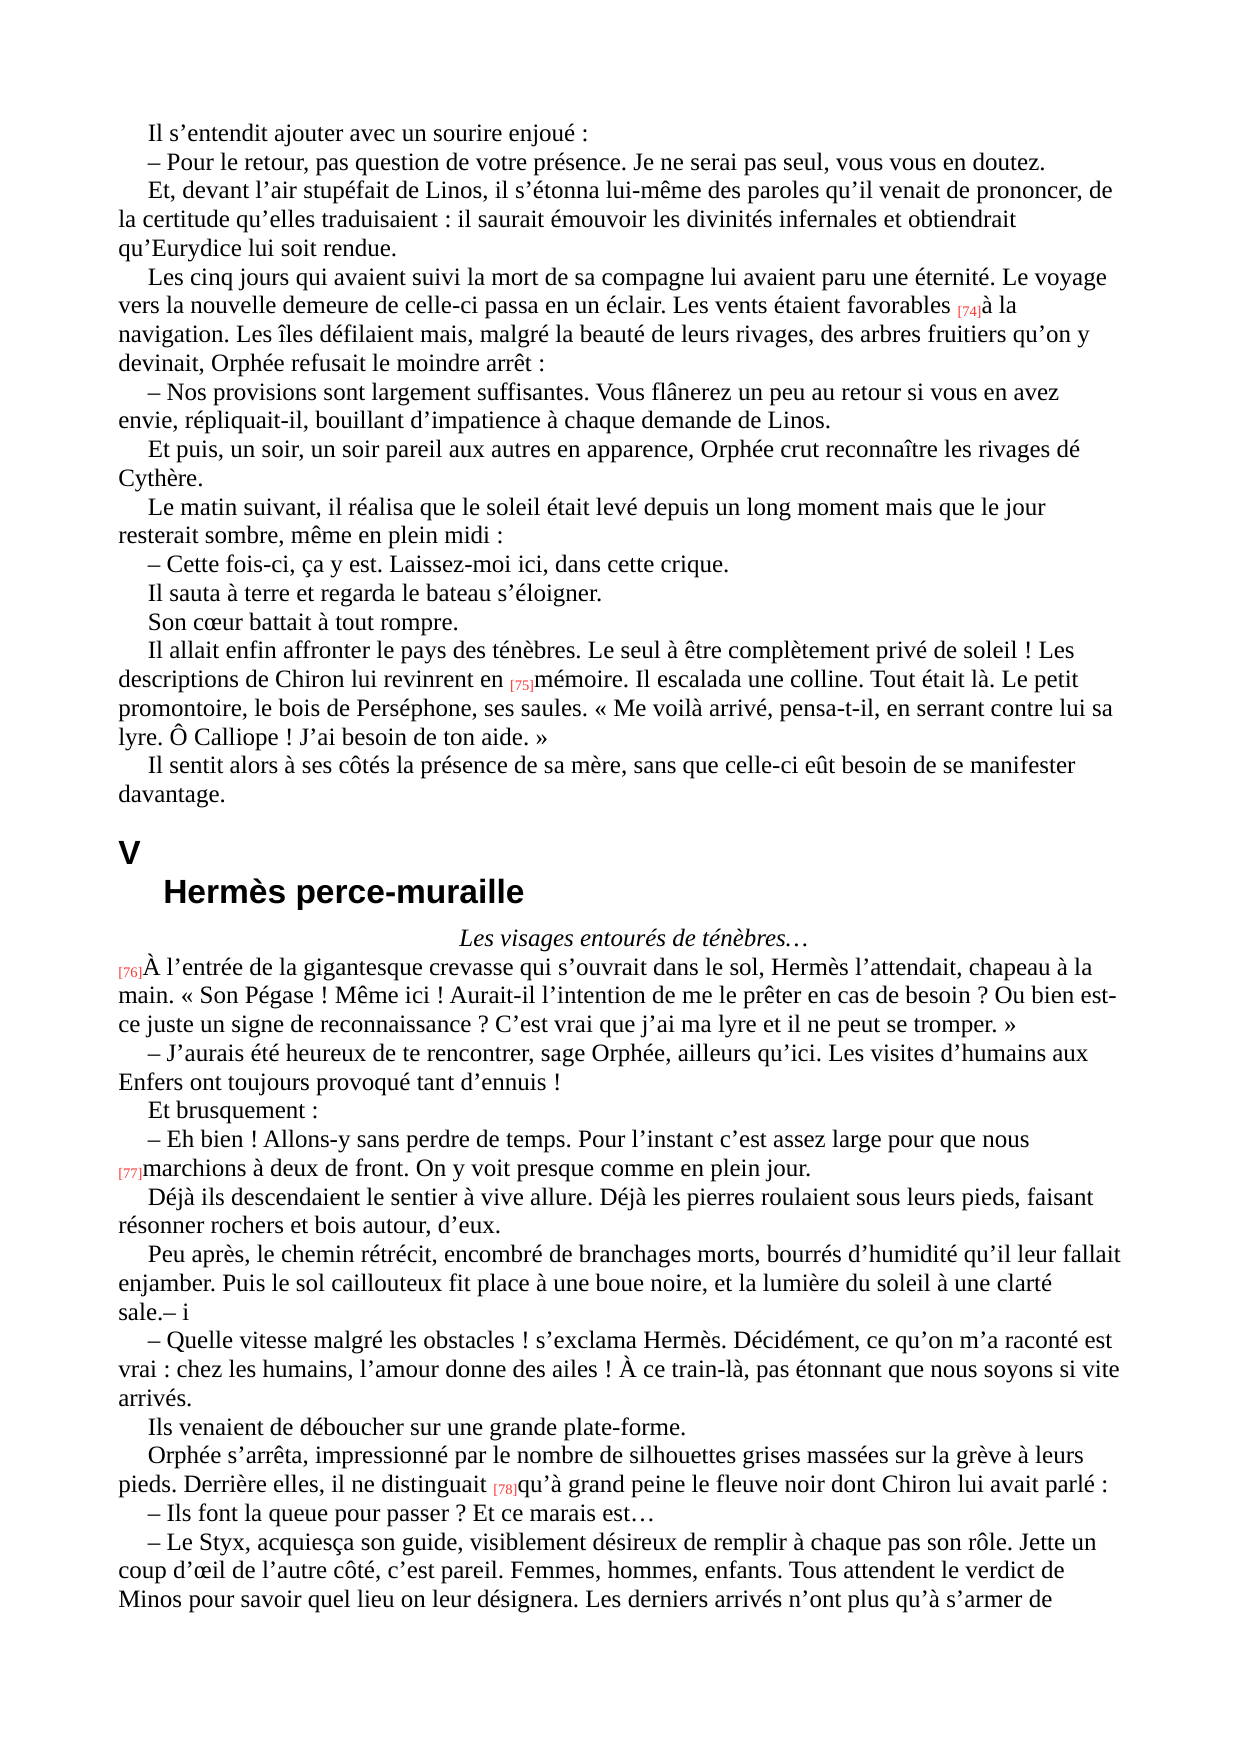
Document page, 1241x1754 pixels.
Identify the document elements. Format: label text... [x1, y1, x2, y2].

text Son cœur battait à tout rompre. [118, 607, 1122, 636]
text – Cette fois-ci, ça y est. Laissez-moi ici, dans cette crique. [118, 549, 1122, 578]
text Il allait enfin affronter le pays des ténèbres. Le seul à être complètement privé de soleil ! Les descriptions de Chiron lui revinrent en [75]mémoire. Il escalada une colline. Tout était là. Le petit promontoire, le bois de Perséphone, ses saules. « Me voilà arrivé, pensa-t-il, en serrant contre lui sa lyre. Ô Calliope ! J’ai besoin de ton aide. » [118, 636, 1122, 751]
text – Pour le retour, pas question de votre présence. Je ne serai pas seul, vous vous en doutez. [118, 147, 1122, 176]
text Et brusquement : [118, 1095, 1122, 1124]
text Il s’entendit ajouter avec un sourire enjoué : [118, 118, 1122, 147]
text Il sauta à terre et regarda le bateau s’éloigner. [118, 578, 1122, 607]
text Et puis, un soir, un soir pareil aux autres en apparence, Orphée crut reconnaître les rivages dé Cythère. [118, 434, 1122, 492]
text [76]À l’entrée de la gigantesque crevasse qui s’ouvrait dans le sol, Hermès l’attendait, chapeau à la main. « Son Pégase ! Même ici ! Aurait-il l’intention de me le prêter en cas de besoin ? Ou bien est-ce juste un signe de reconnaissance ? C’est vrai que j’ai ma lyre et il ne peut se tromper. » [118, 952, 1122, 1038]
text – Ils font la queue pour passer ? Et ce marais est… [118, 1498, 1122, 1527]
text Les visages entourés de ténèbres… [118, 923, 1122, 952]
text Peu après, le chemin rétrécit, encombré de branchages morts, bourrés d’humidité qu’il leur fallait enjamber. Puis le sol caillouteux fit place à une boue noire, et la lumière du soleil à une clarté sale.– i [118, 1239, 1122, 1325]
text Et, devant l’air stupéfait de Linos, il s’étonna lui-même des paroles qu’il venait de prononcer, de la certitude qu’elles traduisaient : il saurait émouvoir les divinités infernales et obtiendrait qu’Eurydice lui soit rendue. [118, 176, 1122, 262]
text – Quelle vitesse malgré les obstacles ! s’exclama Hermès. Décidément, ce qu’on m’a raconté est vrai : chez les humains, l’amour donne des ailes ! À ce train-là, pas étonnant que nous soyons si vite arrivés. [118, 1325, 1122, 1412]
text Orphée s’arrêta, impressionné par le nombre de silhouettes grises massées sur la grève à leurs pieds. Derrière elles, il ne distinguait [78]qu’à grand peine le fleuve noir dont Chiron lui avait parlé : [118, 1440, 1122, 1498]
text – Le Styx, acquiesça son guide, visiblement désireux de remplir à chaque pas son rôle. Jette un coup d’œil de l’autre côté, c’est pareil. Femmes, hommes, enfants. Tous attendent le verdict de Minos pour savoir quel lieu on leur désignera. Les derniers arrivés n’ont plus qu’à s’armer de [118, 1527, 1122, 1613]
text – J’aurais été heureux de te rencontrer, sage Orphée, ailleurs qu’ici. Les visites d’humains aux Enfers ont toujours provoqué tant d’ennuis ! [118, 1038, 1122, 1095]
text – Nos provisions sont largement suffisantes. Vous flânerez un peu au retour si vous en avez envie, répliquait-il, bouillant d’impatience à chaque demande de Linos. [118, 377, 1122, 434]
text Il sentit alors à ses côtés la présence de sa mère, sans que celle-ci eût besoin de se manifester davantage. [118, 751, 1122, 808]
subtitle V Hermès perce-muraille [118, 833, 1122, 910]
text Le matin suivant, il réalisa que le soleil était levé depuis un long moment mais que le jour resterait sombre, même en plein midi : [118, 492, 1122, 549]
text Déjà ils descendaient le sentier à vive allure. Déjà les pierres roulaient sous leurs pieds, faisant résonner rochers et bois autour, d’eux. [118, 1182, 1122, 1239]
text Les cinq jours qui avaient suivi la mort de sa compagne lui avaient paru une éternité. Le voyage vers la nouvelle demeure de celle-ci passa en un éclair. Les vents étaient favorables [74]à la navigation. Les îles défilaient mais, malgré la beauté de leurs rivages, des arbres fruitiers qu’on y devinait, Orphée refusait le moindre arrêt : [118, 262, 1122, 377]
text Ils venaient de déboucher sur une grande plate-forme. [118, 1412, 1122, 1440]
text – Eh bien ! Allons-y sans perdre de temps. Pour l’instant c’est assez large pour que nous [77]marchions à deux de front. On y voit presque comme en plein jour. [118, 1124, 1122, 1182]
